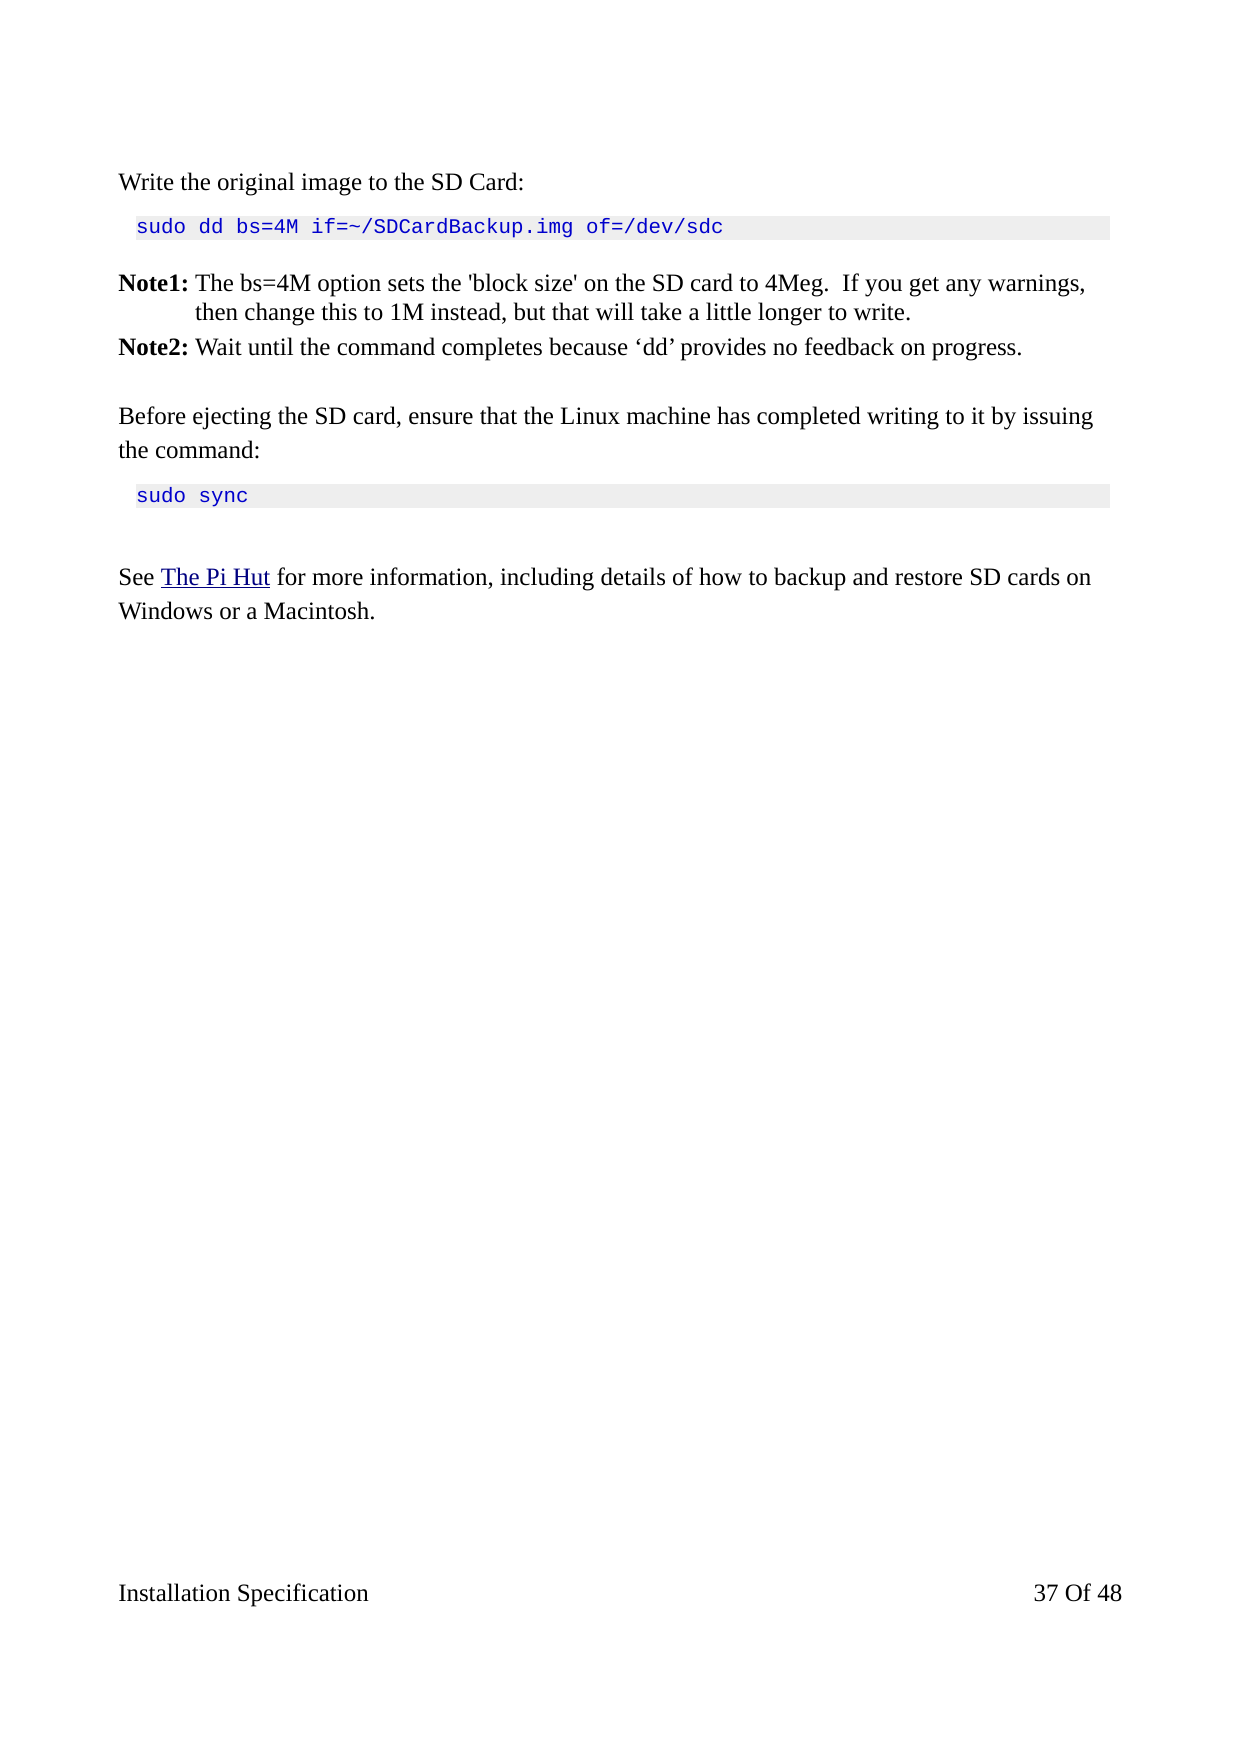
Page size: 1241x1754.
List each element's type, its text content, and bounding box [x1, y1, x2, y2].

text Write the original image to the SD Card: [118, 167, 1122, 196]
text sudo sync [136, 484, 1110, 508]
text Note1: The bs=4M option sets the 'block size' on the SD card to 4Meg. If you get any warnings, then change this to 1M instead, but that will take a little longer to write. [118, 268, 1122, 326]
text sudo dd bs=4M if=~/SDCardBackup.img of=/dev/sdc [136, 216, 1110, 240]
text See The Pi Hut for more information, including details of how to backup and restore SD cards on Windows or a Macintosh. [118, 562, 1122, 625]
text Before ejecting the SD card, ensure that the Linux machine has completed writing to it by issuing the command: [118, 401, 1122, 464]
text Note2: Wait until the command completes because ‘dd’ provides no feedback on progress. [118, 332, 1122, 360]
